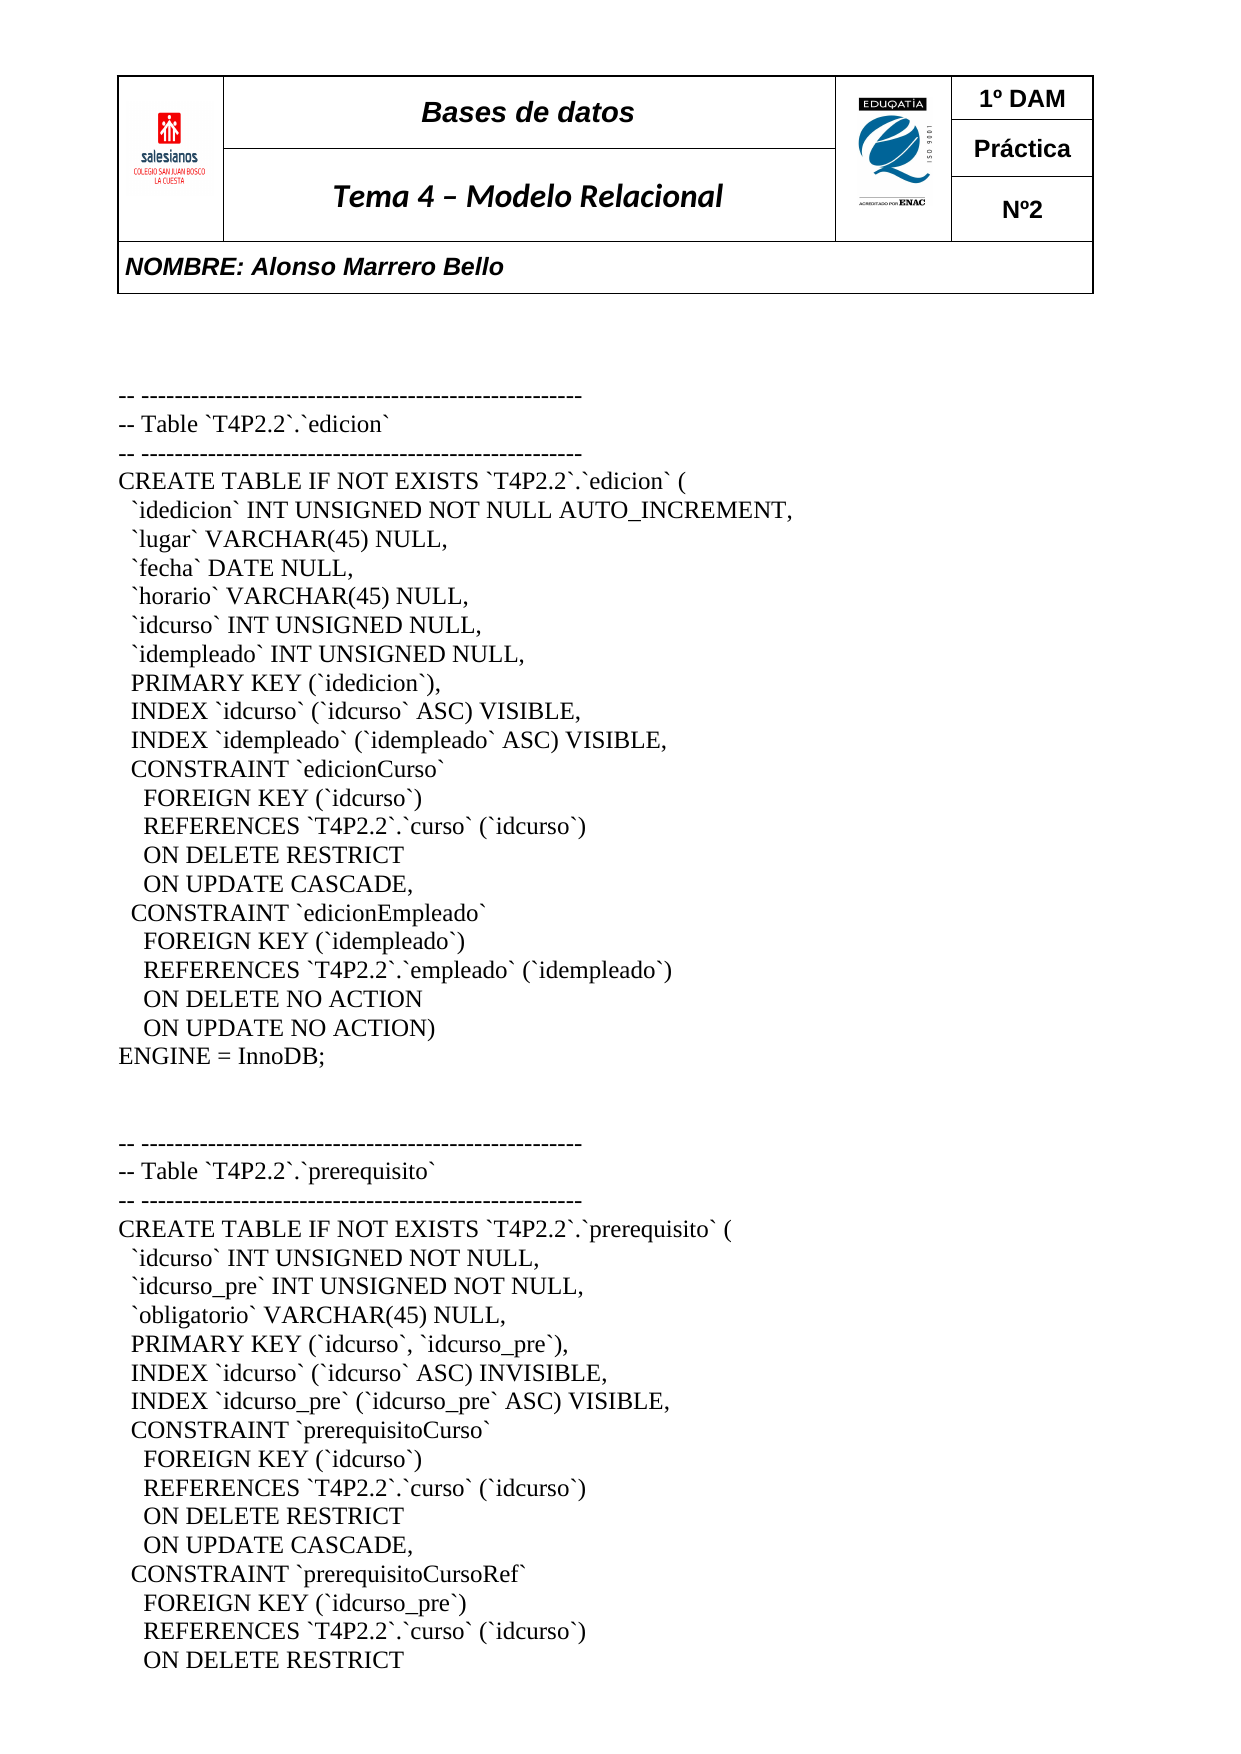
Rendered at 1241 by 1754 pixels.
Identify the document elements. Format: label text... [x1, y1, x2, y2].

picture [857, 97, 933, 206]
text -- ----------------------------------------------------- -- Table `T4P2.2`.`edicion` -- ----------------------------------------------------- CREATE TABLE IF NOT EXISTS `T4P2.2`.`edicion` ( `idedicion` INT UNSIGNED NOT NULL AUTO_INCREMENT, `lugar` VARCHAR(45) NULL, `fecha` DATE NULL, `horario` VARCHAR(45) NULL, `idcurso` INT UNSIGNED NULL, `idempleado` INT UNSIGNED NULL, PRIMARY KEY (`idedicion`), INDEX `idcurso` (`idcurso` ASC) VISIBLE, INDEX `idempleado` (`idempleado` ASC) VISIBLE, CONSTRAINT `edicionCurso` FOREIGN KEY (`idcurso`) REFERENCES `T4P2.2`.`curso` (`idcurso`) ON DELETE RESTRICT ON UPDATE CASCADE, CONSTRAINT `edicionEmpleado` FOREIGN KEY (`idempleado`) REFERENCES `T4P2.2`.`empleado` (`idempleado`) ON DELETE NO ACTION ON UPDATE NO ACTION) ENGINE = InnoDB; -- ----------------------------------------------------- -- Table `T4P2.2`.`prerequisito` -- ----------------------------------------------------- CREATE TABLE IF NOT EXISTS `T4P2.2`.`prerequisito` ( `idcurso` INT UNSIGNED NOT NULL, `idcurso_pre` INT UNSIGNED NOT NULL, `obligatorio` VARCHAR(45) NULL, PRIMARY KEY (`idcurso`, `idcurso_pre`), INDEX `idcurso` (`idcurso` ASC) INVISIBLE, INDEX `idcurso_pre` (`idcurso_pre` ASC) VISIBLE, CONSTRAINT `prerequisitoCurso` FOREIGN KEY (`idcurso`) REFERENCES `T4P2.2`.`curso` (`idcurso`) ON DELETE RESTRICT ON UPDATE CASCADE, CONSTRAINT `prerequisitoCursoRef` FOREIGN KEY (`idcurso_pre`) REFERENCES `T4P2.2`.`curso` (`idcurso`) ON DELETE RESTRICT [118, 323, 1093, 1674]
picture [126, 101, 215, 196]
